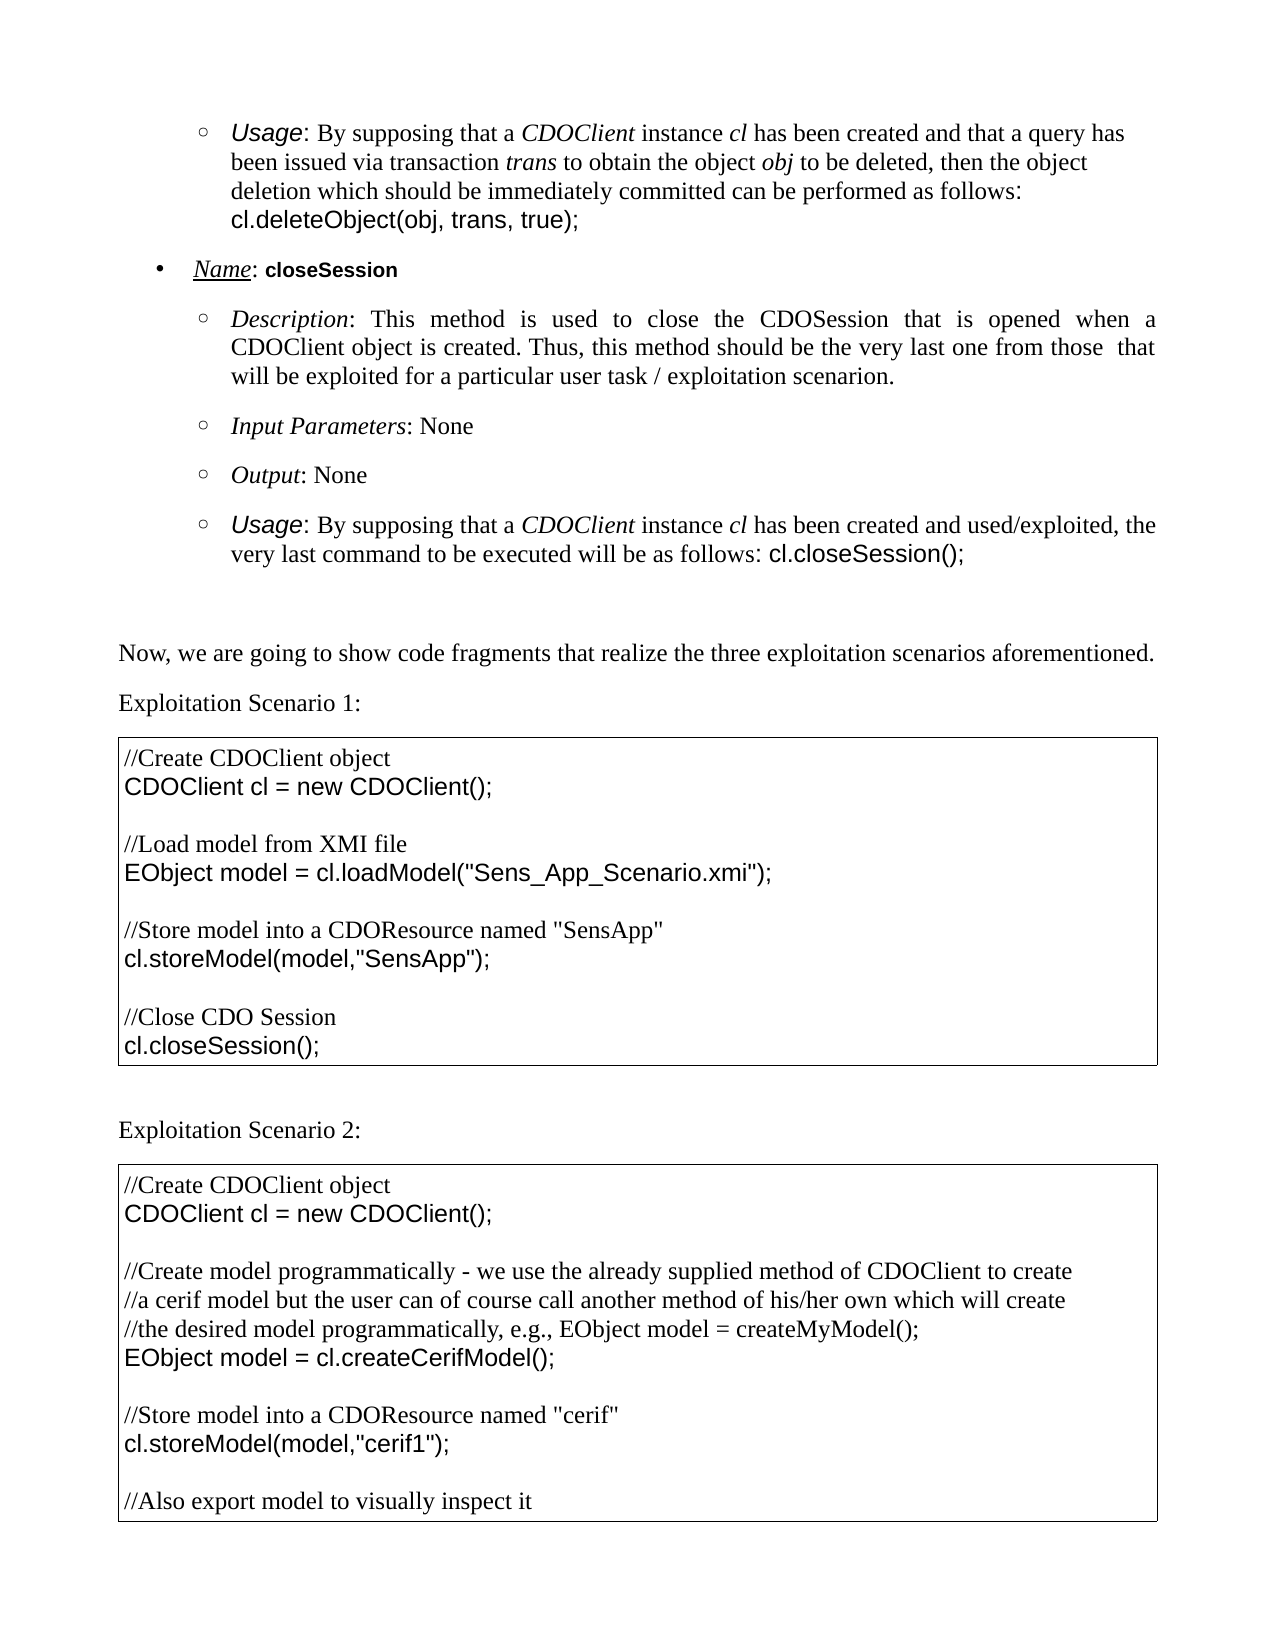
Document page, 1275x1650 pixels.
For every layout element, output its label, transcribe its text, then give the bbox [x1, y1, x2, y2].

list Usage: By supposing that a CDOClient instance cl has been created and used/exploited, the very last command to be executed will be as follows: cl.closeSession(); [193, 510, 1157, 568]
list Exploitation Scenario 2: [118, 1115, 1157, 1143]
list Usage: By supposing that a CDOClient instance cl has been created and that a query has been issued via transaction trans to obtain the object obj to be deleted, then the object deletion which should be immediately committed can be performed as follows: cl.deleteObject(obj, trans, true); [193, 118, 1157, 233]
table_header //Create CDOClient object CDOClient cl = new CDOClient(); //Create model programmatically - we use the already supplied method of CDOClient to create //a cerif model but the user can of course call another method of his/her own which will create //the desired model programmatically, e.g., EObject model = createMyModel(); EObject model = cl.createCerifModel(); //Store model into a CDOResource named "cerif" cl.storeModel(model,"cerif1"); //Also export model to visually inspect it [119, 1165, 1157, 1521]
list Exploitation Scenario 1: [118, 688, 1157, 716]
table_header //Create CDOClient object CDOClient cl = new CDOClient(); //Load model from XMI file EObject model = cl.loadModel("Sens_App_Scenario.xmi"); //Store model into a CDOResource named "SensApp" cl.storeModel(model,"SensApp"); //Close CDO Session cl.closeSession(); [119, 738, 1157, 1065]
list Input Parameters: None [193, 411, 1157, 439]
list Output: None [193, 460, 1157, 489]
list Description: This method is used to close the CDOSession that is opened when a CDOClient object is created. Thus, this method should be the very last one from those that will be exploited for a particular user task / exploitation scenarion. [193, 304, 1157, 390]
list Name: closeSession [156, 254, 1157, 283]
list Now, we are going to show code fragments that realize the three exploitation scenarios aforementioned. [118, 638, 1157, 667]
